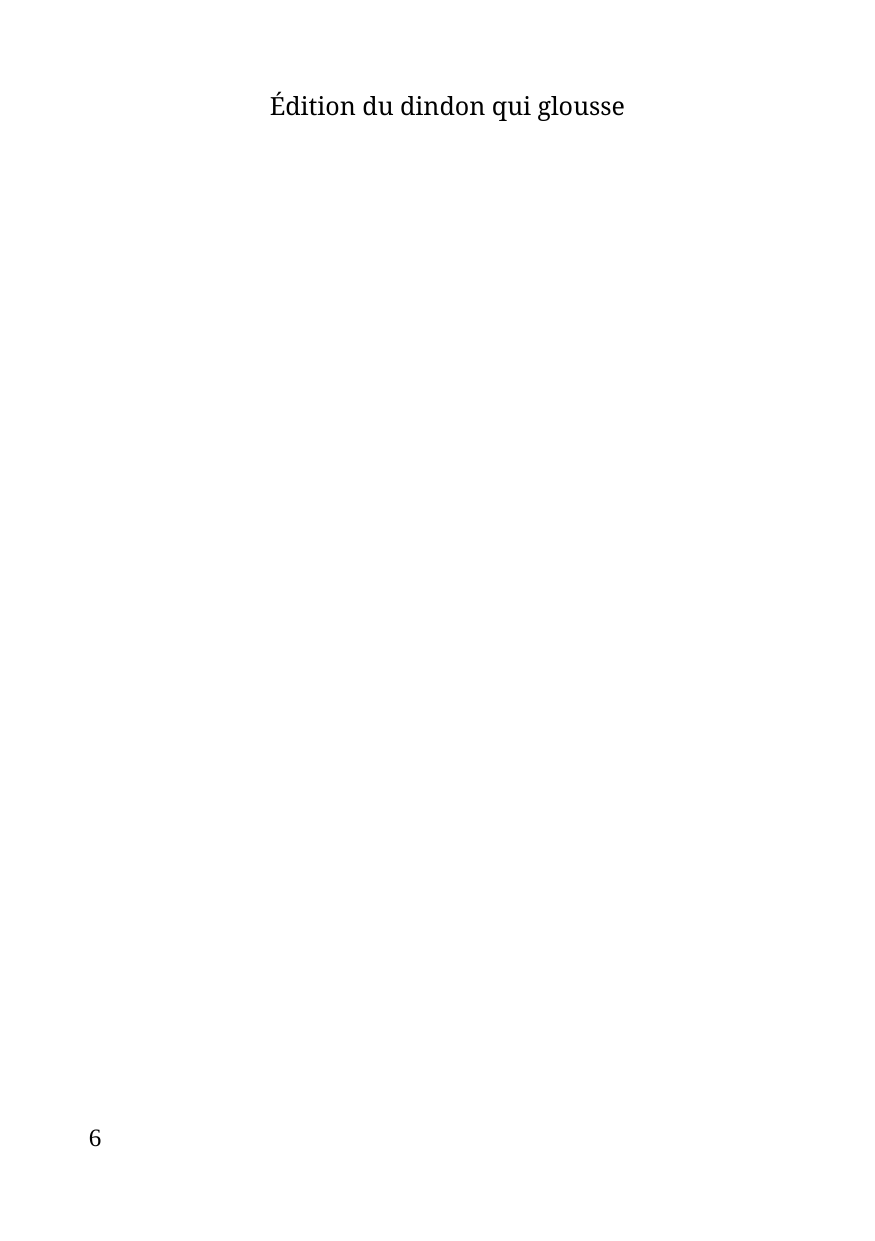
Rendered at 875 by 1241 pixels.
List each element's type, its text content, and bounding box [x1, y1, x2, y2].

text Édition du dindon qui glousse [88, 88, 756, 123]
